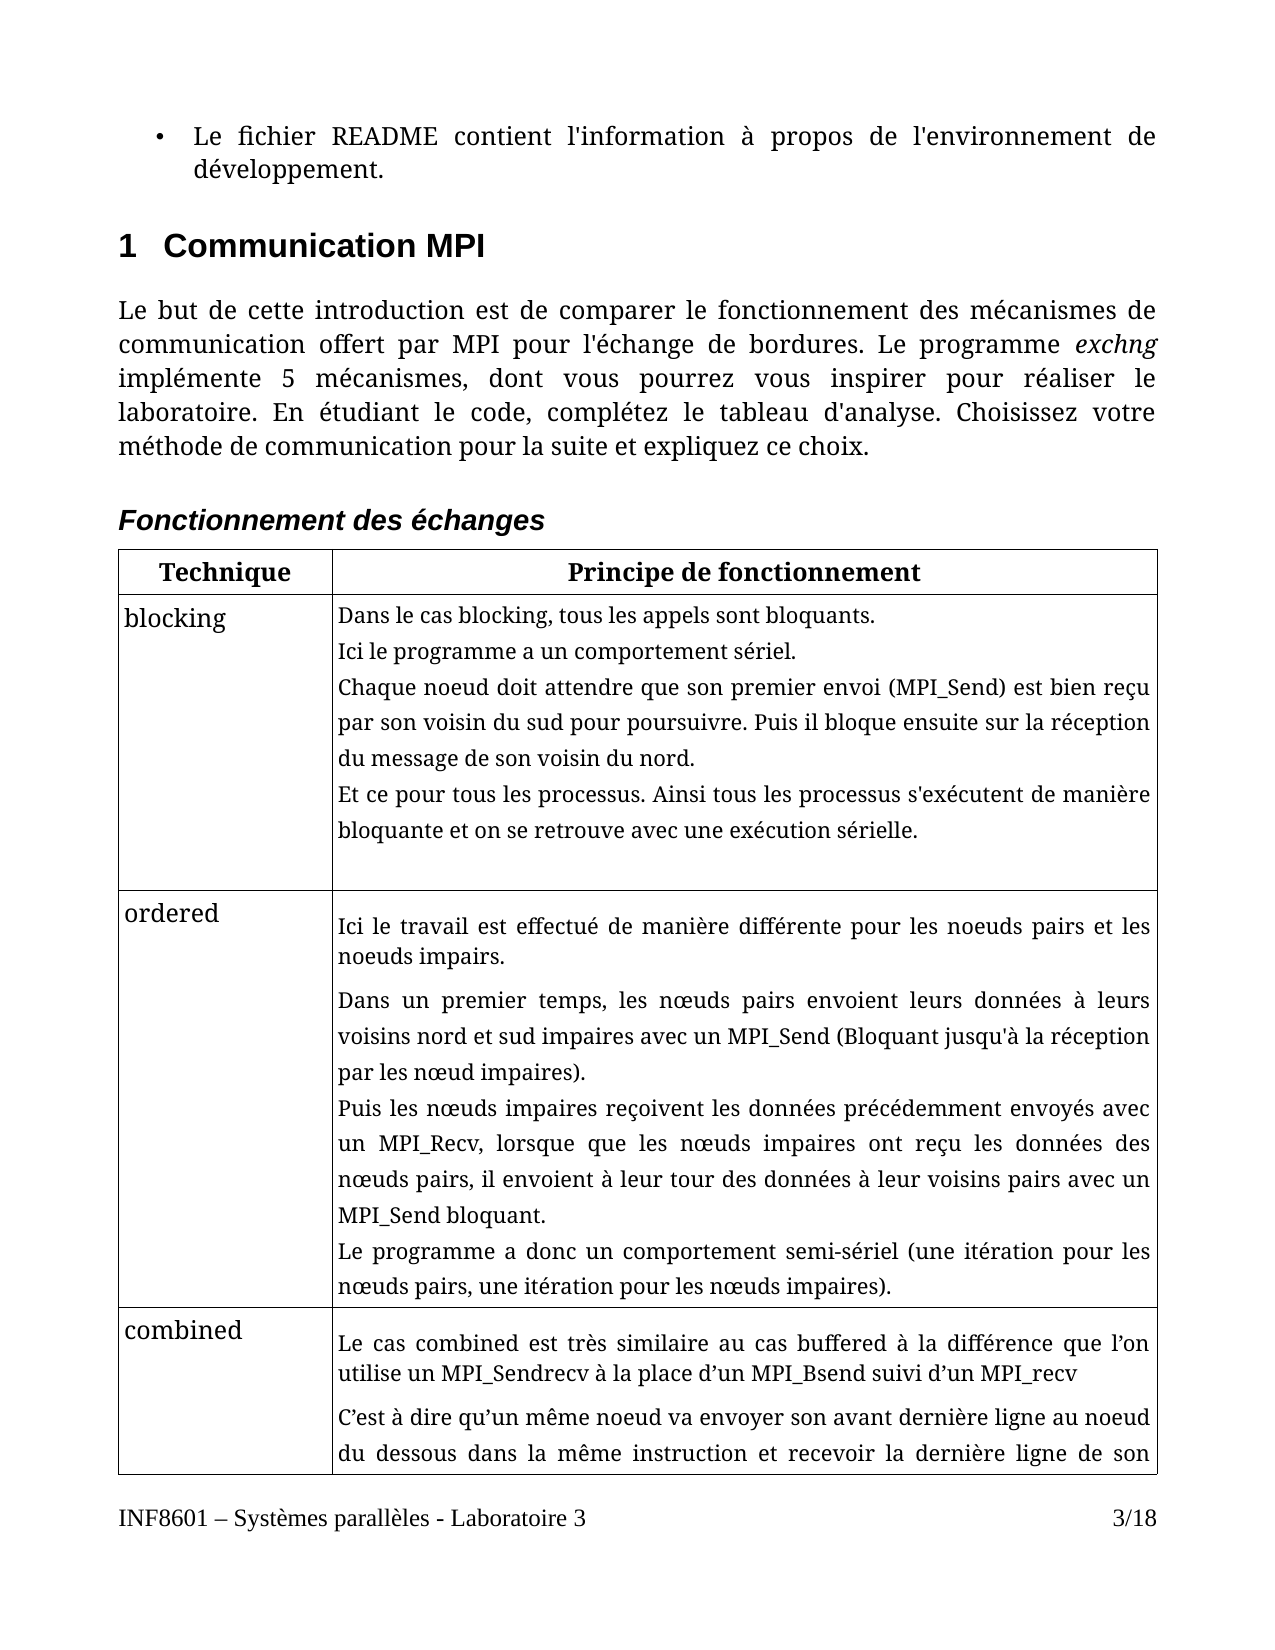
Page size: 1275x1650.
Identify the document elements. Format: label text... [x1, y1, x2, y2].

table_cell Le cas combined est très similaire au cas buffered à la différence que l’on utilise un MPI_Sendrecv à la place d’un MPI_Bsend suivi d’un MPI_recv C’est à dire qu’un même noeud va envoyer son avant dernière ligne au noeud du dessous dans la même instruction et recevoir la dernière ligne de son [333, 1308, 1157, 1473]
text Le but de cette introduction est de comparer le fonctionnement des mécanismes de communication offert par MPI pour l'échange de bordures. Le programme exchng implémente 5 mécanismes, dont vous pourrez vous inspirer pour réaliser le laboratoire. En étudiant le code, complétez le tableau d'analyse. Choisissez votre méthode de communication pour la suite et expliquez ce choix. [118, 292, 1157, 463]
list Le fichier README contient l'information à propos de l'environnement de développement. [156, 118, 1157, 186]
subtitle Fonctionnement des échanges [118, 503, 1157, 536]
table_header Principe de fonctionnement [333, 550, 1157, 594]
table_cell Ici le travail est effectué de manière différente pour les noeuds pairs et les noeuds impairs. Dans un premier temps, les nœuds pairs envoient leurs données à leurs voisins nord et sud impaires avec un MPI_Send (Bloquant jusqu'à la réception par les nœud impaires). Puis les nœuds impaires reçoivent les données précédemment envoyés avec un MPI_Recv, lorsque que les nœuds impaires ont reçu les données des nœuds pairs, il envoient à leur tour des données à leur voisins pairs avec un MPI_Send bloquant. Le programme a donc un comportement semi-sériel (une itération pour les nœuds pairs, une itération pour les nœuds impaires). [333, 891, 1157, 1307]
subtitle Communication MPI [118, 226, 1157, 265]
table_header Technique [119, 550, 332, 594]
table_cell blocking [119, 595, 332, 890]
table_cell ordered [119, 891, 332, 1307]
table_cell Dans le cas blocking, tous les appels sont bloquants. Ici le programme a un comportement sériel. Chaque noeud doit attendre que son premier envoi (MPI_Send) est bien reçu par son voisin du sud pour poursuivre. Puis il bloque ensuite sur la réception du message de son voisin du nord. Et ce pour tous les processus. Ainsi tous les processus s'exécutent de manière bloquante et on se retrouve avec une exécution sérielle. [333, 595, 1157, 890]
table_cell combined [119, 1308, 332, 1473]
